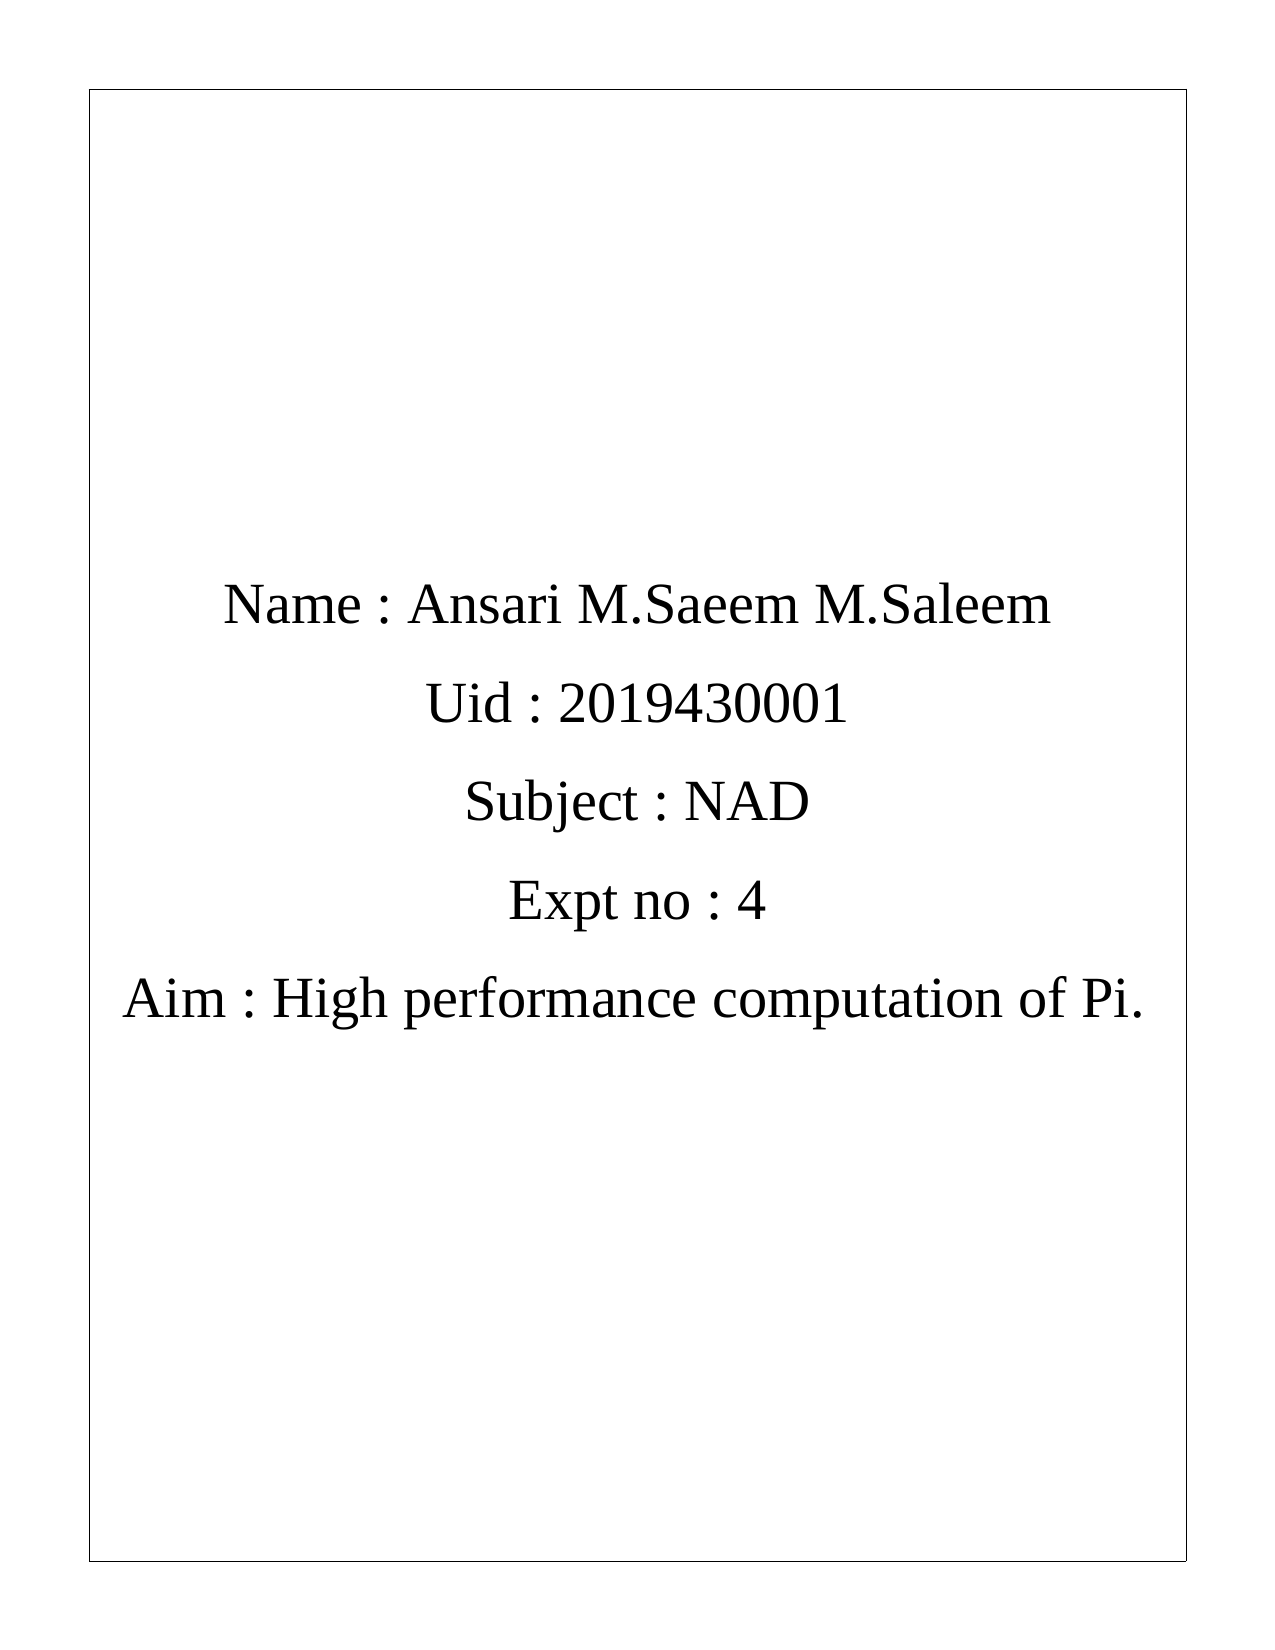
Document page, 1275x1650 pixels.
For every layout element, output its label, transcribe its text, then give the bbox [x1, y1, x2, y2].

text Name : Ansari M.Saeem M.Saleem [118, 569, 1157, 636]
text Uid : 2019430001 [118, 668, 1157, 735]
text Subject : NAD [118, 766, 1157, 833]
text Expt no : 4 [118, 865, 1157, 932]
text Aim : High performance computation of Pi. [118, 963, 1157, 1030]
